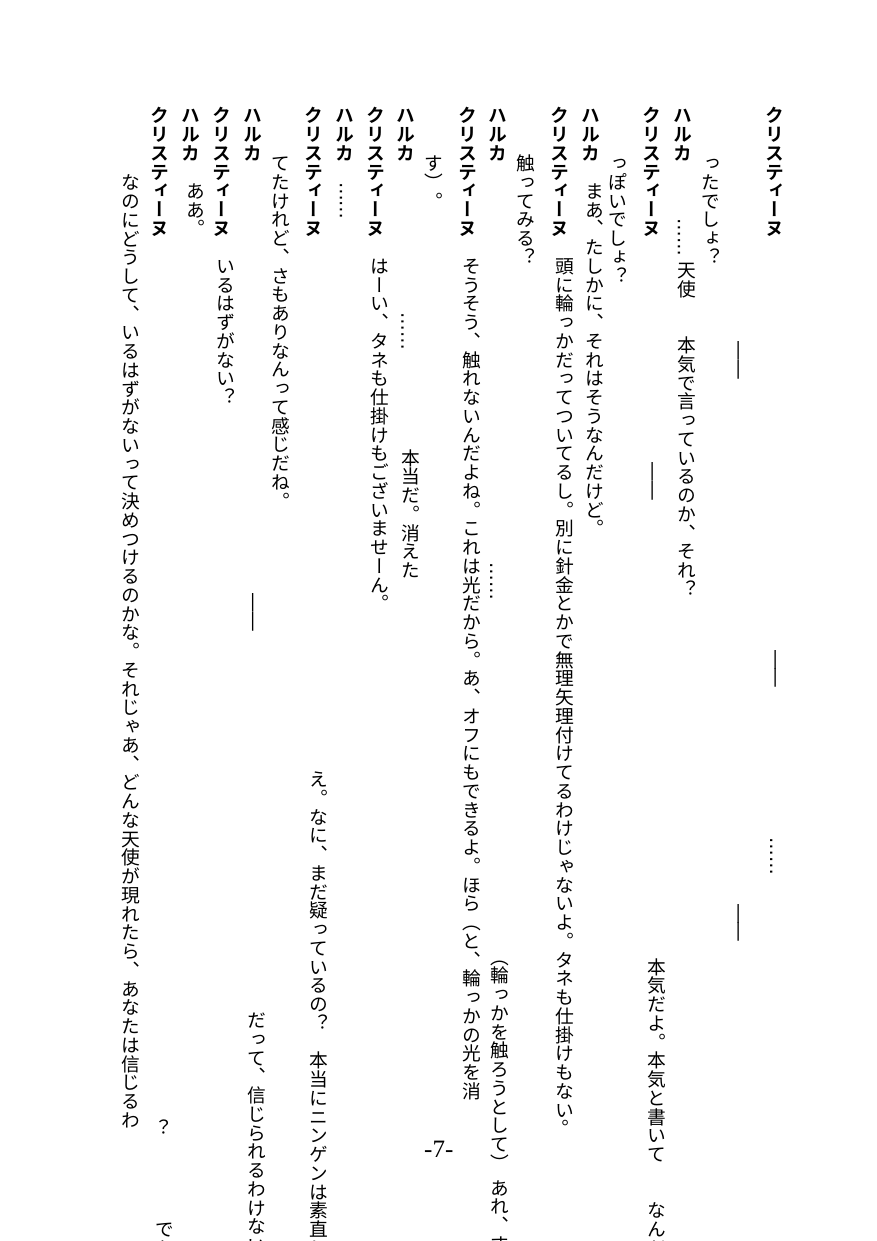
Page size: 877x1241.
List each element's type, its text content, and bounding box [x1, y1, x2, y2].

text クリスティーヌ いるはずがない？ [204, 106, 235, 1134]
text ハルカ 本当だ。消えた…… [389, 106, 420, 1134]
text クリスティーヌ 本気だよ。本気と書いて――なんだっけ？ うん、本気。本気と書いて本気。だってほら、格好が天使っぽいでしょ？ [604, 106, 666, 1134]
text ハルカ 天使……本気で言っているのか、それ？ [666, 106, 696, 1134]
text ハルカ ああ。 [174, 106, 204, 1134]
text クリスティーヌ はいはい。ええと、まず、私が何者かというと――、私は天使です。……あと、それから、どうやって入ってきたかというと――、普通にすっと壁を通り抜けてきたんです。私は天使だから。――ね、答える必要、なかったでしょ？ [696, 106, 788, 1134]
text ハルカ だって、信じられるわけないだろう。天使なんて―― [235, 106, 266, 1134]
text クリスティーヌ そうそう、触れないんだよね。これは光だから。あ、オフにもできるよ。ほら（と、輪っかの光を消す）。 [420, 106, 481, 1134]
text クリスティーヌ でも、私の格好を見て、天使っぽいなって思ったでしょ？ 思い描いたとおりの天使がいたわけでしょ？ なのにどうして、いるはずがないって決めつけるのかな。それじゃあ、どんな天使が現れたら、あなたは信じるわけ？ [112, 106, 174, 1134]
text クリスティーヌ はーい、タネも仕掛けもございませーん。 [358, 106, 389, 1134]
text ハルカ まあ、たしかに、それはそうなんだけど。 [573, 106, 604, 1134]
text ハルカ …… [327, 106, 358, 1134]
text クリスティーヌ え。なに、まだ疑っているの？ 本当にニンゲンは素直じゃないなあ。「地獄落ち」が増えたとは聞いてたけれど、さもありなんって感じだね。 [266, 106, 327, 1134]
text ハルカ （輪っかを触ろうとして） あれ、すり抜ける……？ [481, 106, 512, 1134]
text クリスティーヌ 頭に輪っかだってついてるし。別に針金とかで無理矢理付けてるわけじゃないよ。タネも仕掛けもない。触ってみる？ [512, 106, 573, 1134]
